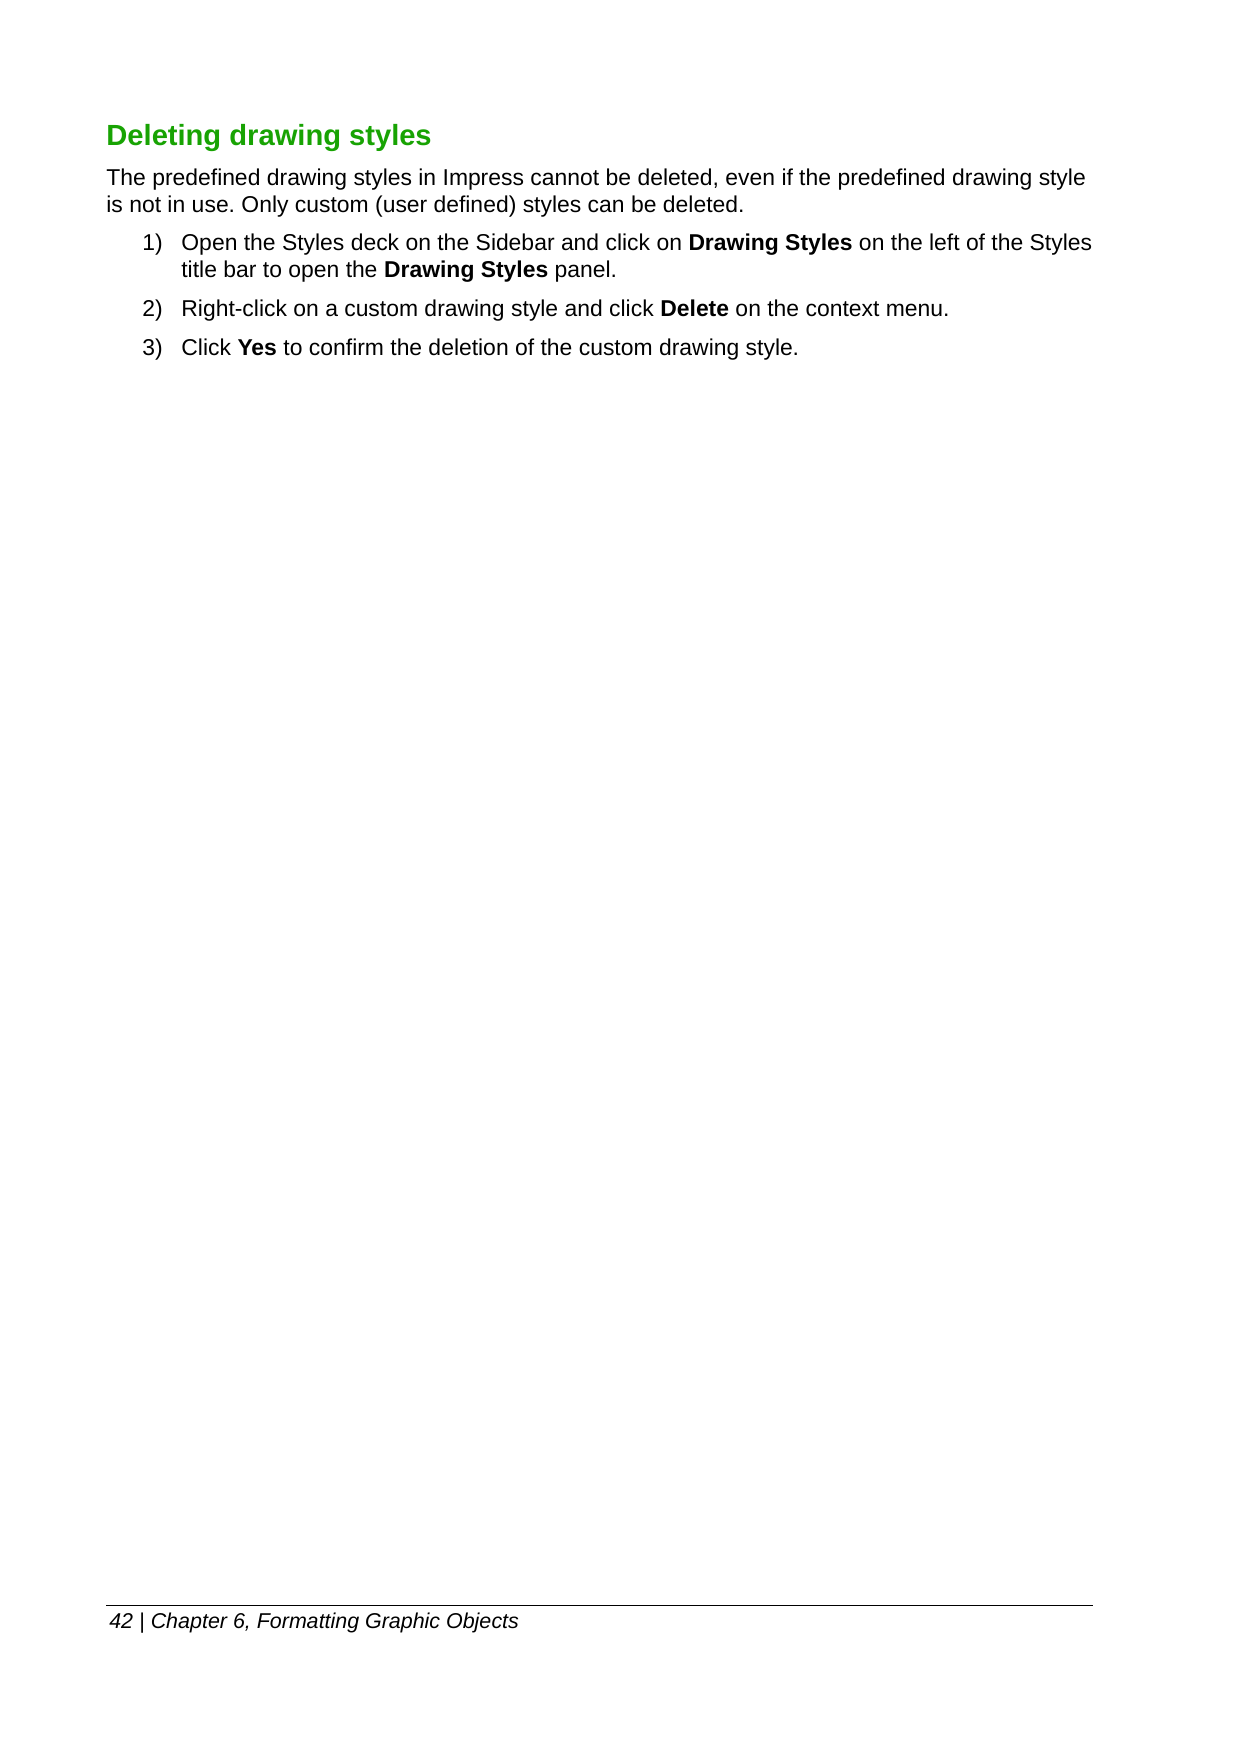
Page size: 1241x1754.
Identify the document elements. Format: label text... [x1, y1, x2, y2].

list Right-click on a custom drawing style and click Delete on the context menu. [162, 294, 1093, 321]
list Open the Styles deck on the Sidebar and click on Drawing Styles on the left of the Styles title bar to open the Drawing Styles panel. [162, 229, 1093, 282]
list Click Yes to confirm the deletion of the custom drawing style. [162, 333, 1093, 360]
subtitle Deleting drawing styles [106, 118, 1093, 152]
list The predefined drawing styles in Impress cannot be deleted, even if the predefined drawing style is not in use. Only custom (user defined) styles can be deleted. [106, 164, 1093, 217]
